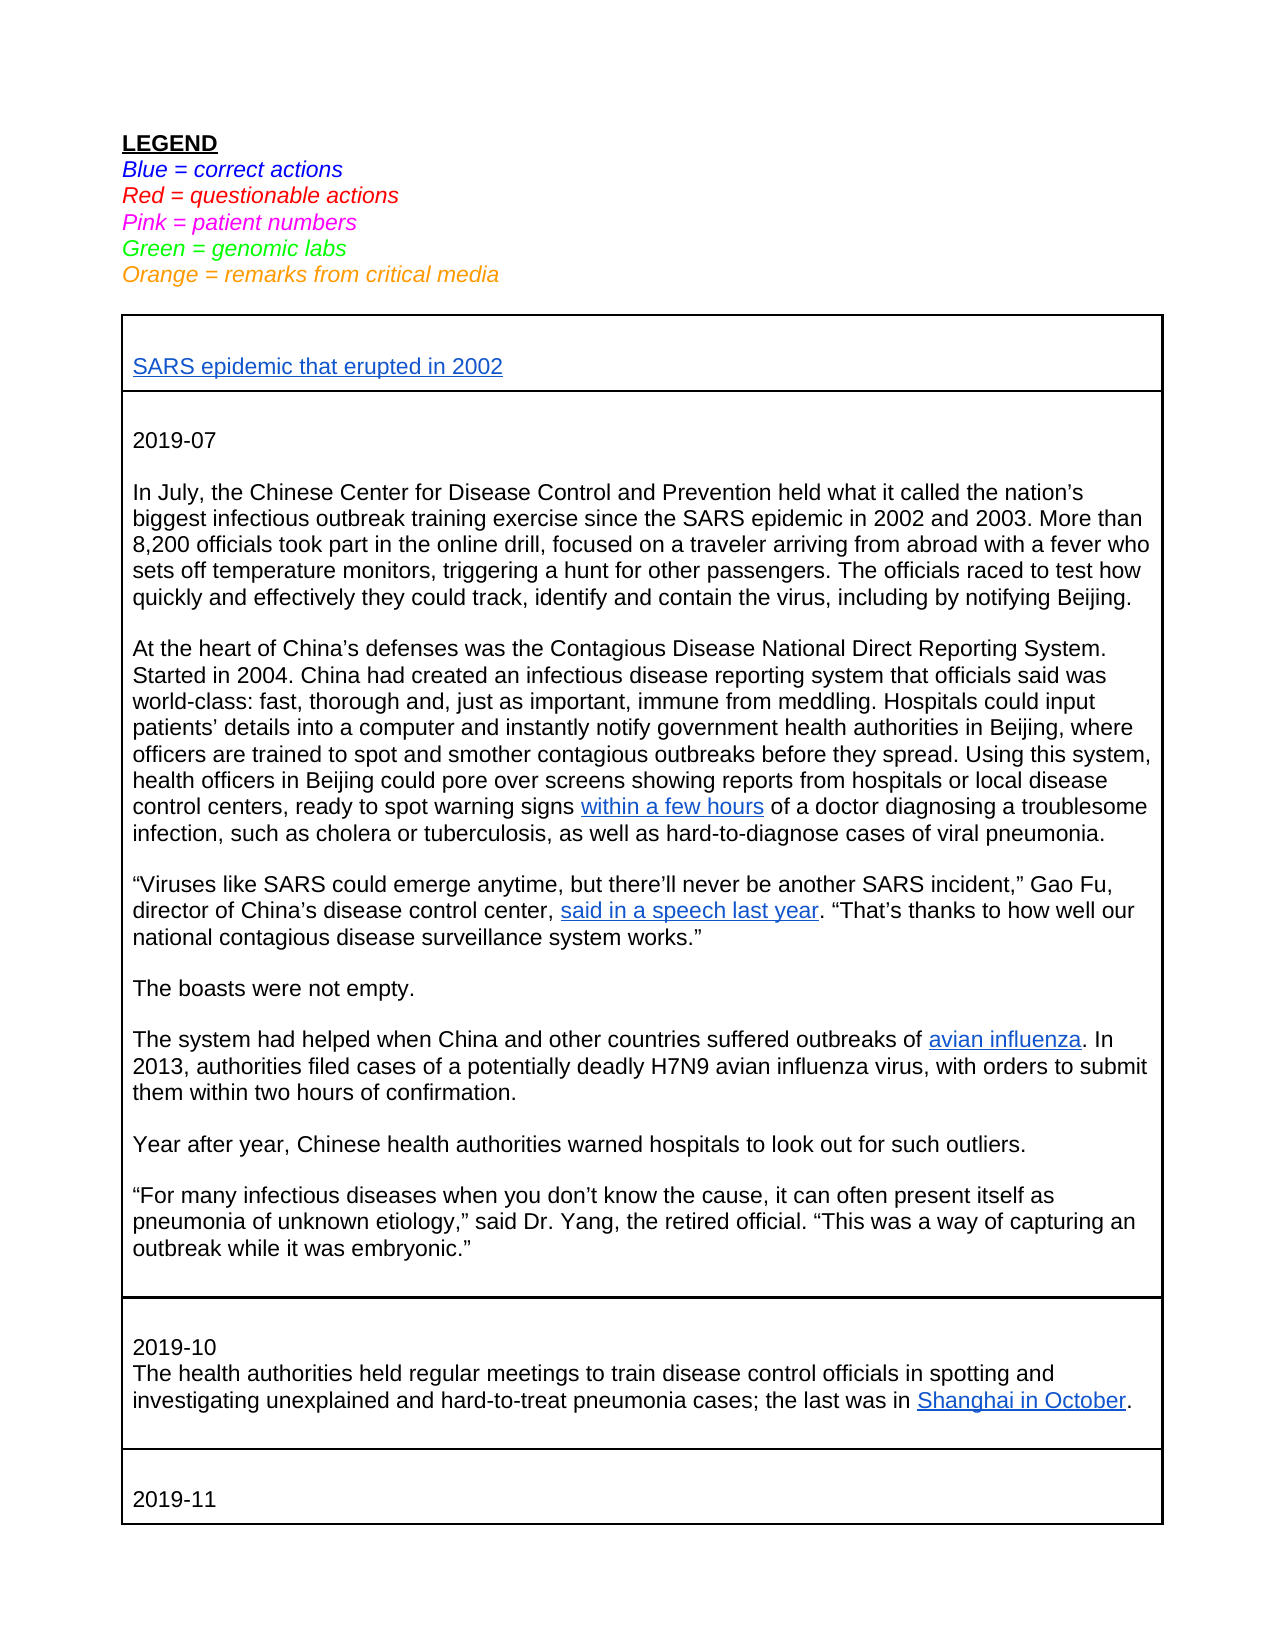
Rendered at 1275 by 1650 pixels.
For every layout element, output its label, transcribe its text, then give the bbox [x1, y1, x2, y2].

text LEGEND [122, 129, 1162, 156]
text Blue = correct actions [122, 156, 1162, 182]
text Green = genomic labs [122, 235, 1162, 261]
table_cell 2019-11 [123, 1450, 1161, 1523]
table_cell 2019-07 In July, the Chinese Center for Disease Control and Prevention held what it called the nation’s biggest infectious outbreak training exercise since the SARS epidemic in 2002 and 2003. More than 8,200 officials took part in the online drill, focused on a traveler arriving from abroad with a fever who sets off temperature monitors, triggering a hunt for other passengers. The officials raced to test how quickly and effectively they could track, identify and contain the virus, including by notifying Beijing. At the heart of China’s defenses was the Contagious Disease National Direct Reporting System. Started in 2004. China had created an infectious disease reporting system that officials said was world-class: fast, thorough and, just as important, immune from meddling. Hospitals could input patients’ details into a computer and instantly notify government health authorities in Beijing, where officers are trained to spot and smother contagious outbreaks before they spread. Using this system, health officers in Beijing could pore over screens showing reports from hospitals or local disease control centers, ready to spot warning signs within a few hours of a doctor diagnosing a troublesome infection, such as cholera or tuberculosis, as well as hard-to-diagnose cases of viral pneumonia. “Viruses like SARS could emerge anytime, but there’ll never be another SARS incident,” Gao Fu, director of China’s disease control center, said in a speech last year. “That’s thanks to how well our national contagious disease surveillance system works.” The boasts were not empty. The system had helped when China and other countries suffered outbreaks of avian influenza. In 2013, authorities filed cases of a potentially deadly H7N9 avian influenza virus, with orders to submit them within two hours of confirmation. Year after year, Chinese health authorities warned hospitals to look out for such outliers. “For many infectious diseases when you don’t know the cause, it can often present itself as pneumonia of unknown etiology,” said Dr. Yang, the retired official. “This was a way of capturing an outbreak while it was embryonic.” [123, 392, 1161, 1296]
text Orange = remarks from critical media [122, 261, 1162, 288]
text Pink = patient numbers [122, 208, 1162, 235]
table_cell 2019-10 The health authorities held regular meetings to train disease control officials in spotting and investigating unexplained and hard-to-treat pneumonia cases; the last was in Shanghai in October. [123, 1299, 1161, 1448]
table_header SARS epidemic that erupted in 2002 [123, 316, 1161, 389]
text Red = questionable actions [122, 182, 1162, 208]
